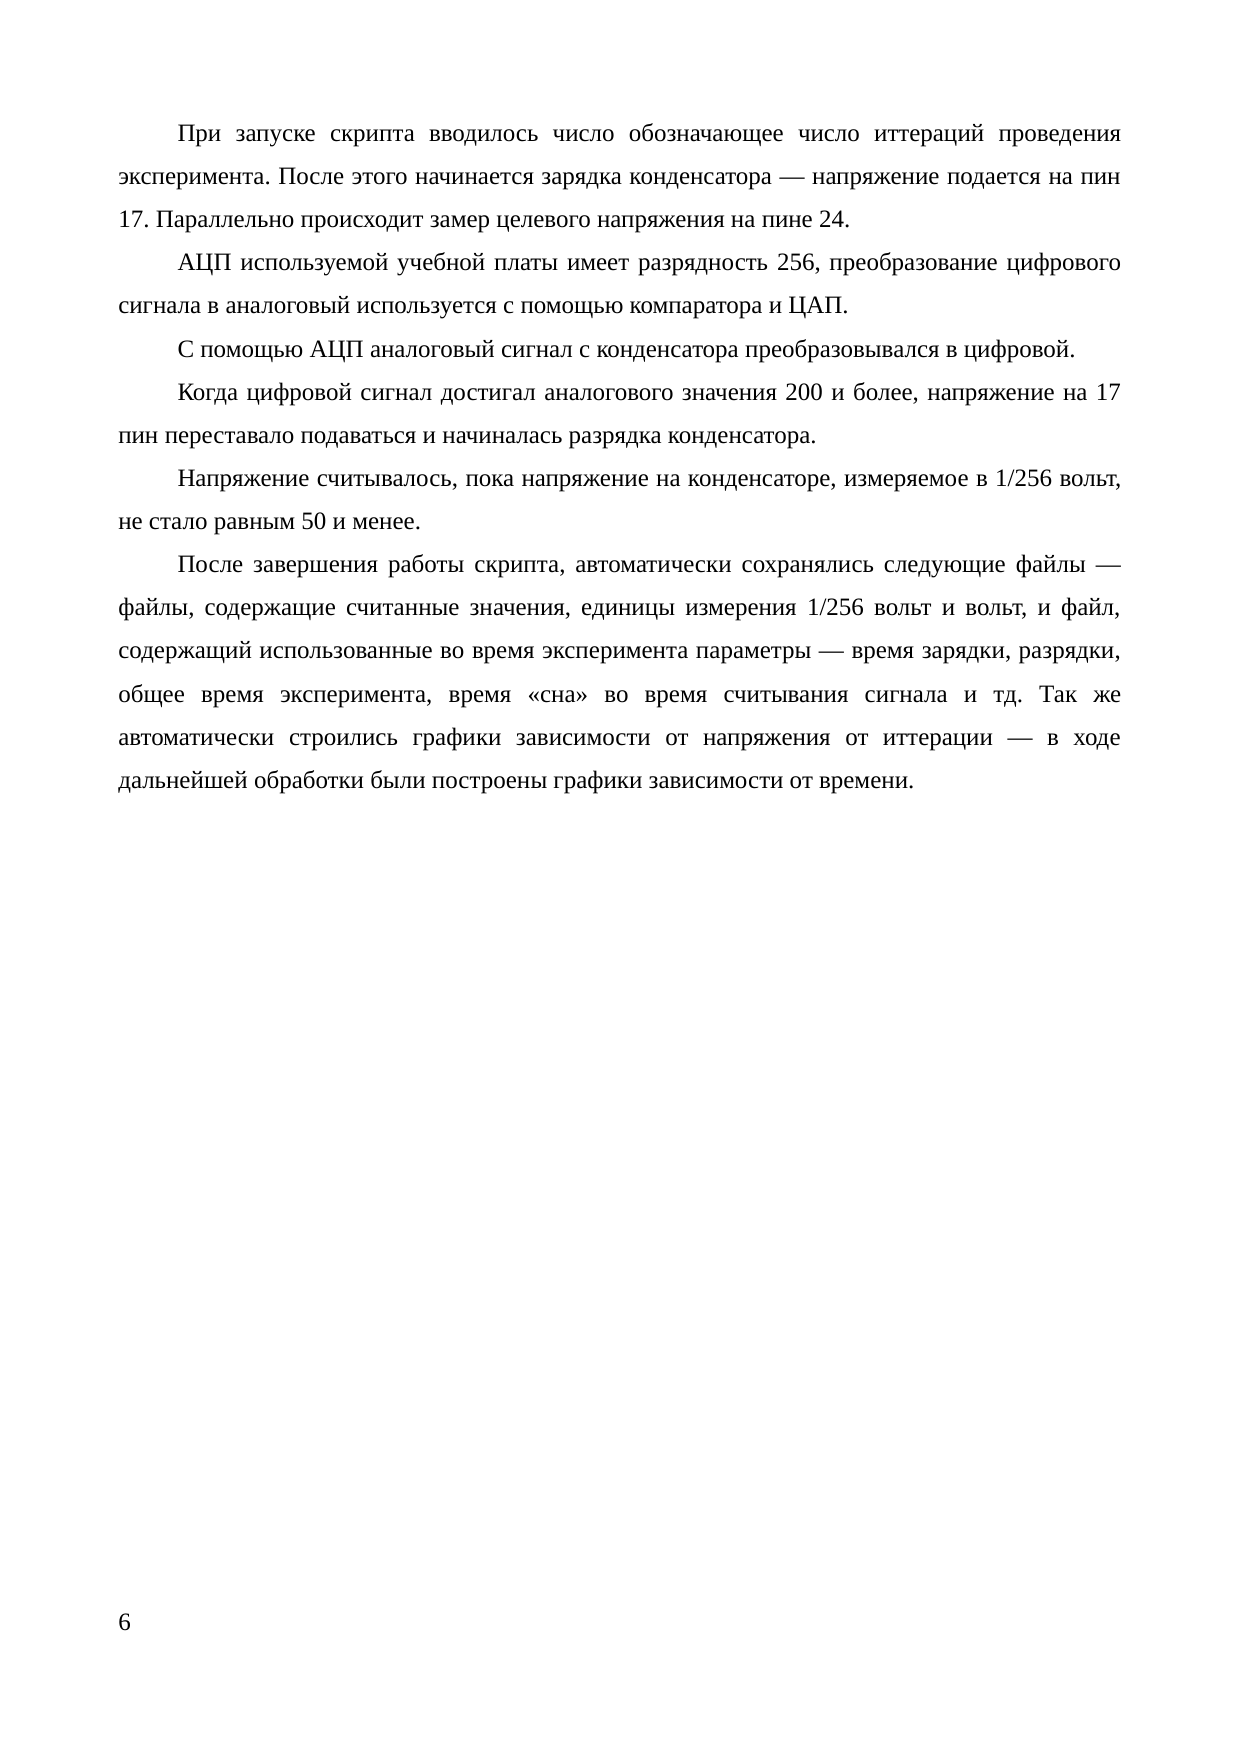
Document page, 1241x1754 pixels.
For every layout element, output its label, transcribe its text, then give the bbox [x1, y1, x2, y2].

text АЦП используемой учебной платы имеет разрядность 256, преобразование цифрового сигнала в аналоговый используется с помощью компаратора и ЦАП. [118, 247, 1122, 319]
text При запуске скрипта вводилось число обозначающее число иттераций проведения эксперимента. После этого начинается зарядка конденсатора — напряжение подается на пин 17. Параллельно происходит замер целевого напряжения на пине 24. [118, 118, 1122, 233]
text Напряжение считывалось, пока напряжение на конденсаторе, измеряемое в 1/256 вольт, не стало равным 50 и менее. [118, 463, 1122, 535]
text С помощью АЦП аналоговый сигнал с конденсатора преобразовывался в цифровой. [118, 334, 1122, 362]
text После завершения работы скрипта, автоматически сохранялись следующие файлы — файлы, содержащие считанные значения, единицы измерения 1/256 вольт и вольт, и файл, содержащий использованные во время эксперимента параметры — время зарядки, разрядки, общее время эксперимента, время «сна» во время считывания сигнала и тд. Так же автоматически строились графики зависимости от напряжения от иттерации — в ходе дальнейшей обработки были построены графики зависимости от времени. [118, 549, 1122, 794]
text Когда цифровой сигнал достигал аналогового значения 200 и более, напряжение на 17 пин переставало подаваться и начиналась разрядка конденсатора. [118, 377, 1122, 449]
